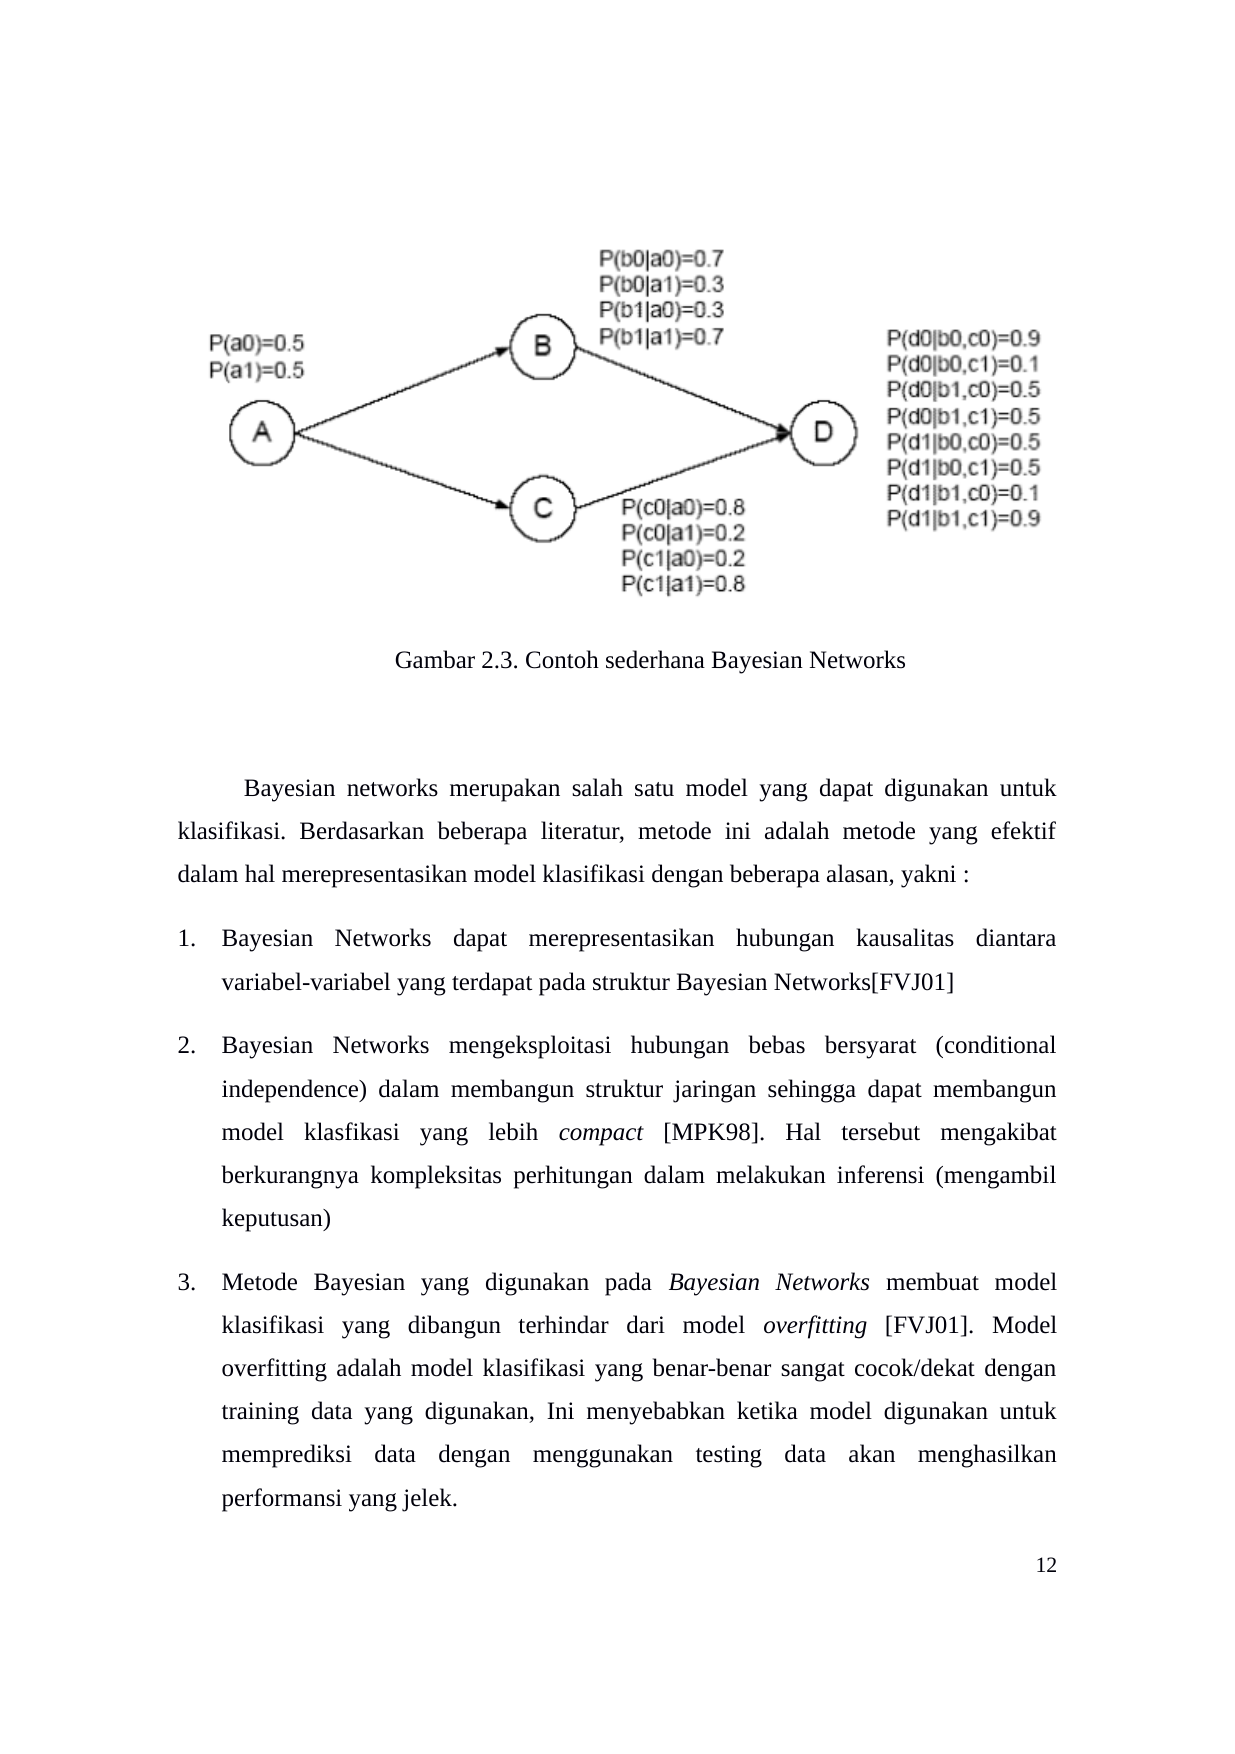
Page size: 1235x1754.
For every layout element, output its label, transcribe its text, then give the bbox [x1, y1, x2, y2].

text Bayesian networks merupakan salah satu model yang dapat digunakan untuk klasifikasi. Berdasarkan beberapa literatur, metode ini adalah metode yang efektif dalam hal merepresentasikan model klasifikasi dengan beberapa alasan, yakni : [177, 773, 1057, 888]
text Gambar 2.3. Contoh sederhana Bayesian Networks [177, 645, 1057, 674]
list Metode Bayesian yang digunakan pada Bayesian Networks membuat model klasifikasi yang dibangun terhindar dari model overfitting [FVJ01]. Model overfitting adalah model klasifikasi yang benar-benar sangat cocok/dekat dengan training data yang digunakan, Ini menyebabkan ketika model digunakan untuk memprediksi data dengan menggunakan testing data akan menghasilkan performansi yang jelek. [177, 1267, 1057, 1511]
picture [178, 236, 1057, 612]
list Bayesian Networks dapat merepresentasikan hubungan kausalitas diantara variabel-variabel yang terdapat pada struktur Bayesian Networks[FVJ01] [177, 923, 1057, 995]
list Bayesian Networks mengeksploitasi hubungan bebas bersyarat (conditional independence) dalam membangun struktur jaringan sehingga dapat membangun model klasfikasi yang lebih compact [MPK98]. Hal tersebut mengakibat berkurangnya kompleksitas perhitungan dalam melakukan inferensi (mengambil keputusan) [177, 1031, 1057, 1232]
